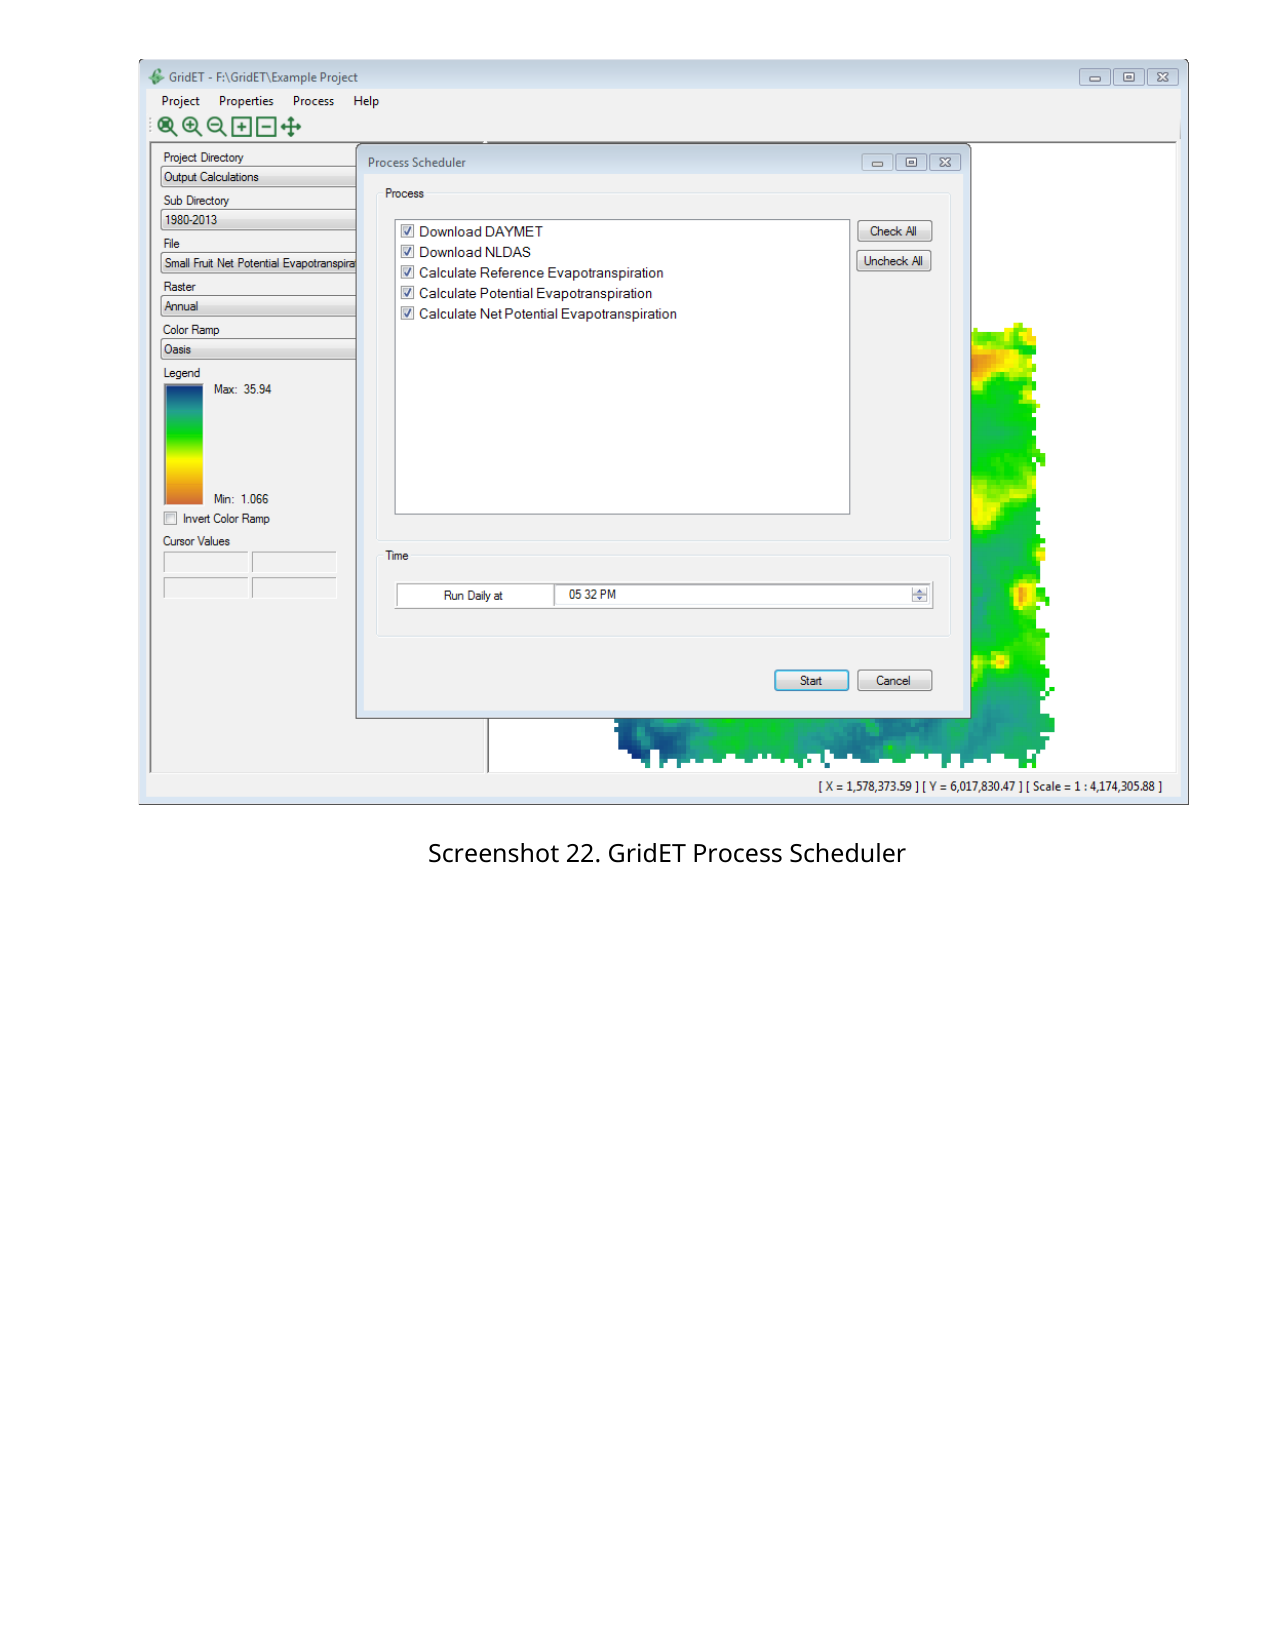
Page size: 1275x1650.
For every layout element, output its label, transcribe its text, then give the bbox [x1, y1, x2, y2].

picture [138, 59, 1189, 805]
text Screenshot 22. GridET Process Scheduler [118, 836, 1216, 870]
